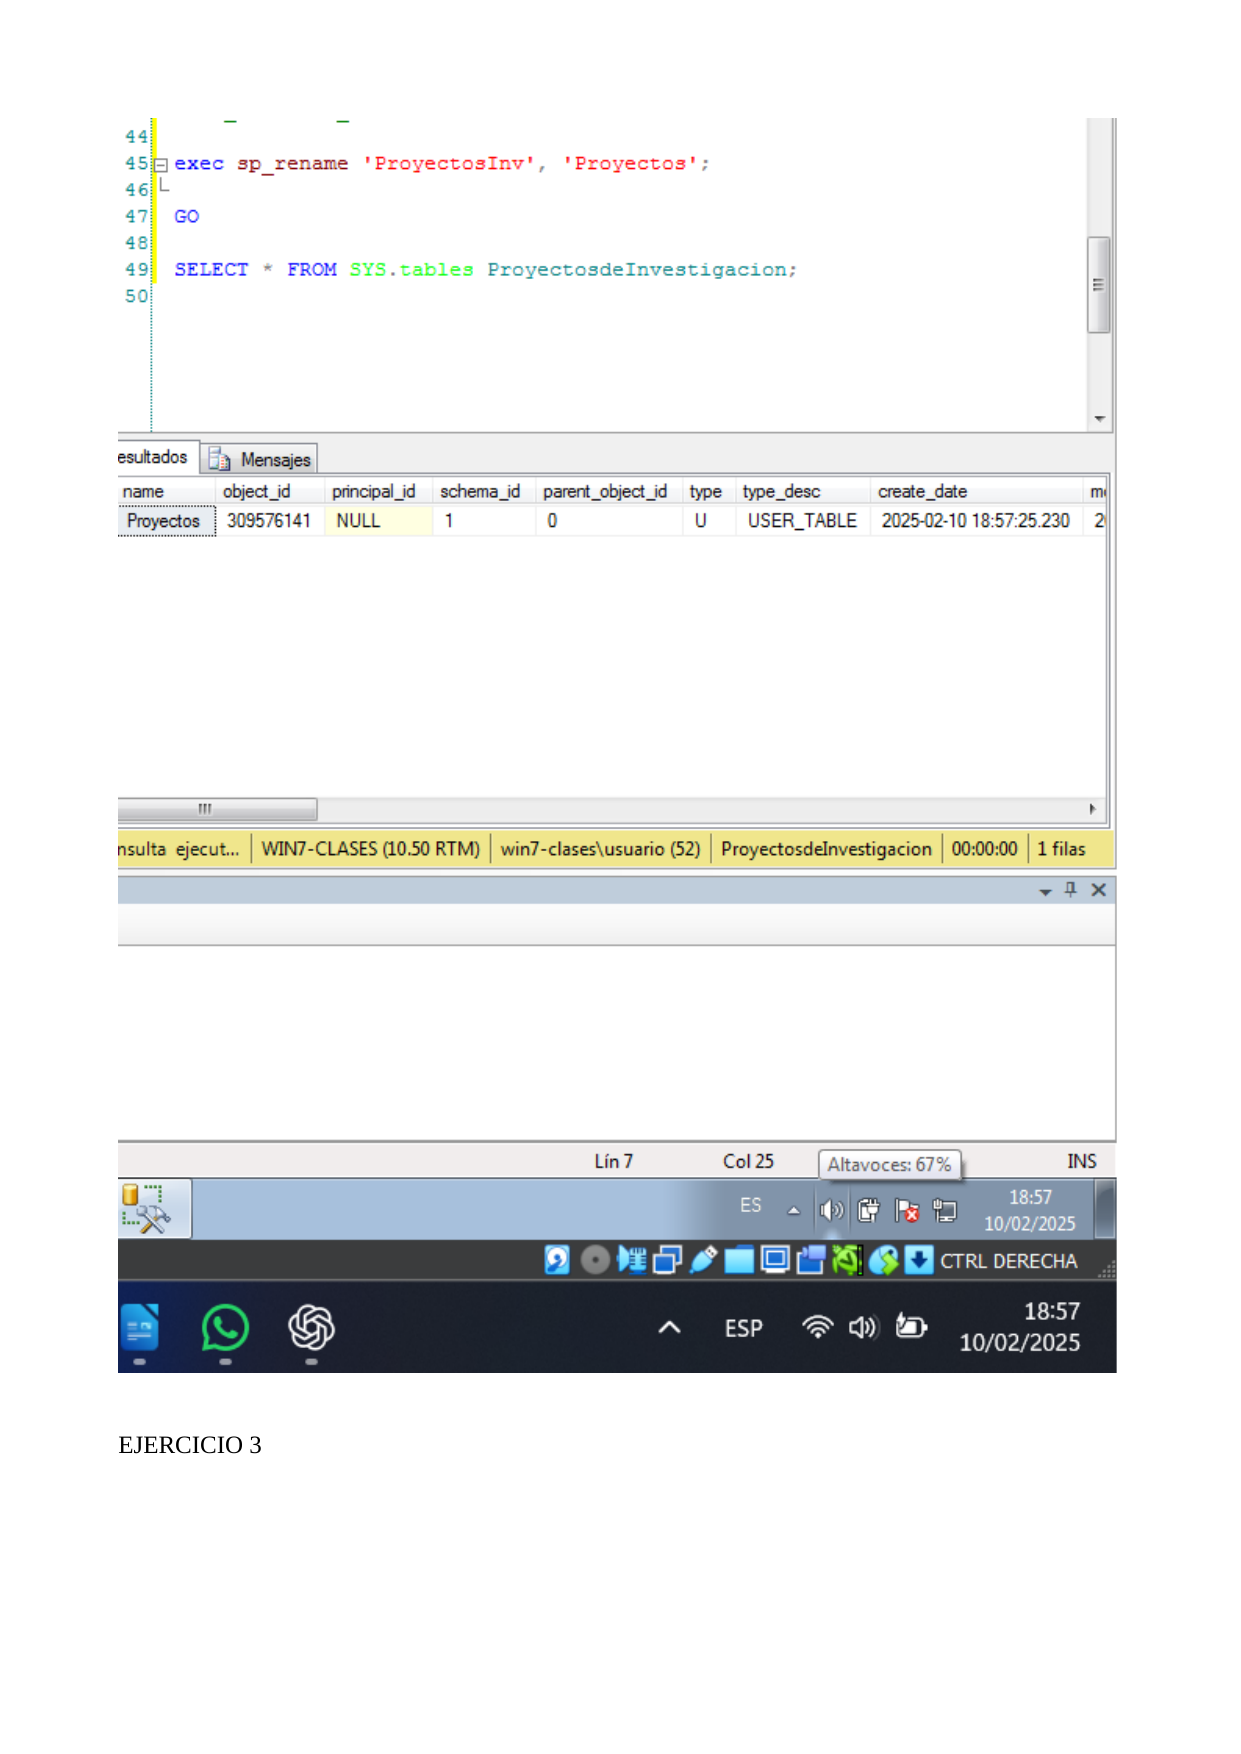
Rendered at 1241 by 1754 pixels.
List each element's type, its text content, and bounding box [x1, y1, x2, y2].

picture [118, 118, 1117, 1373]
text EJERCICIO 3 [118, 1431, 1122, 1459]
